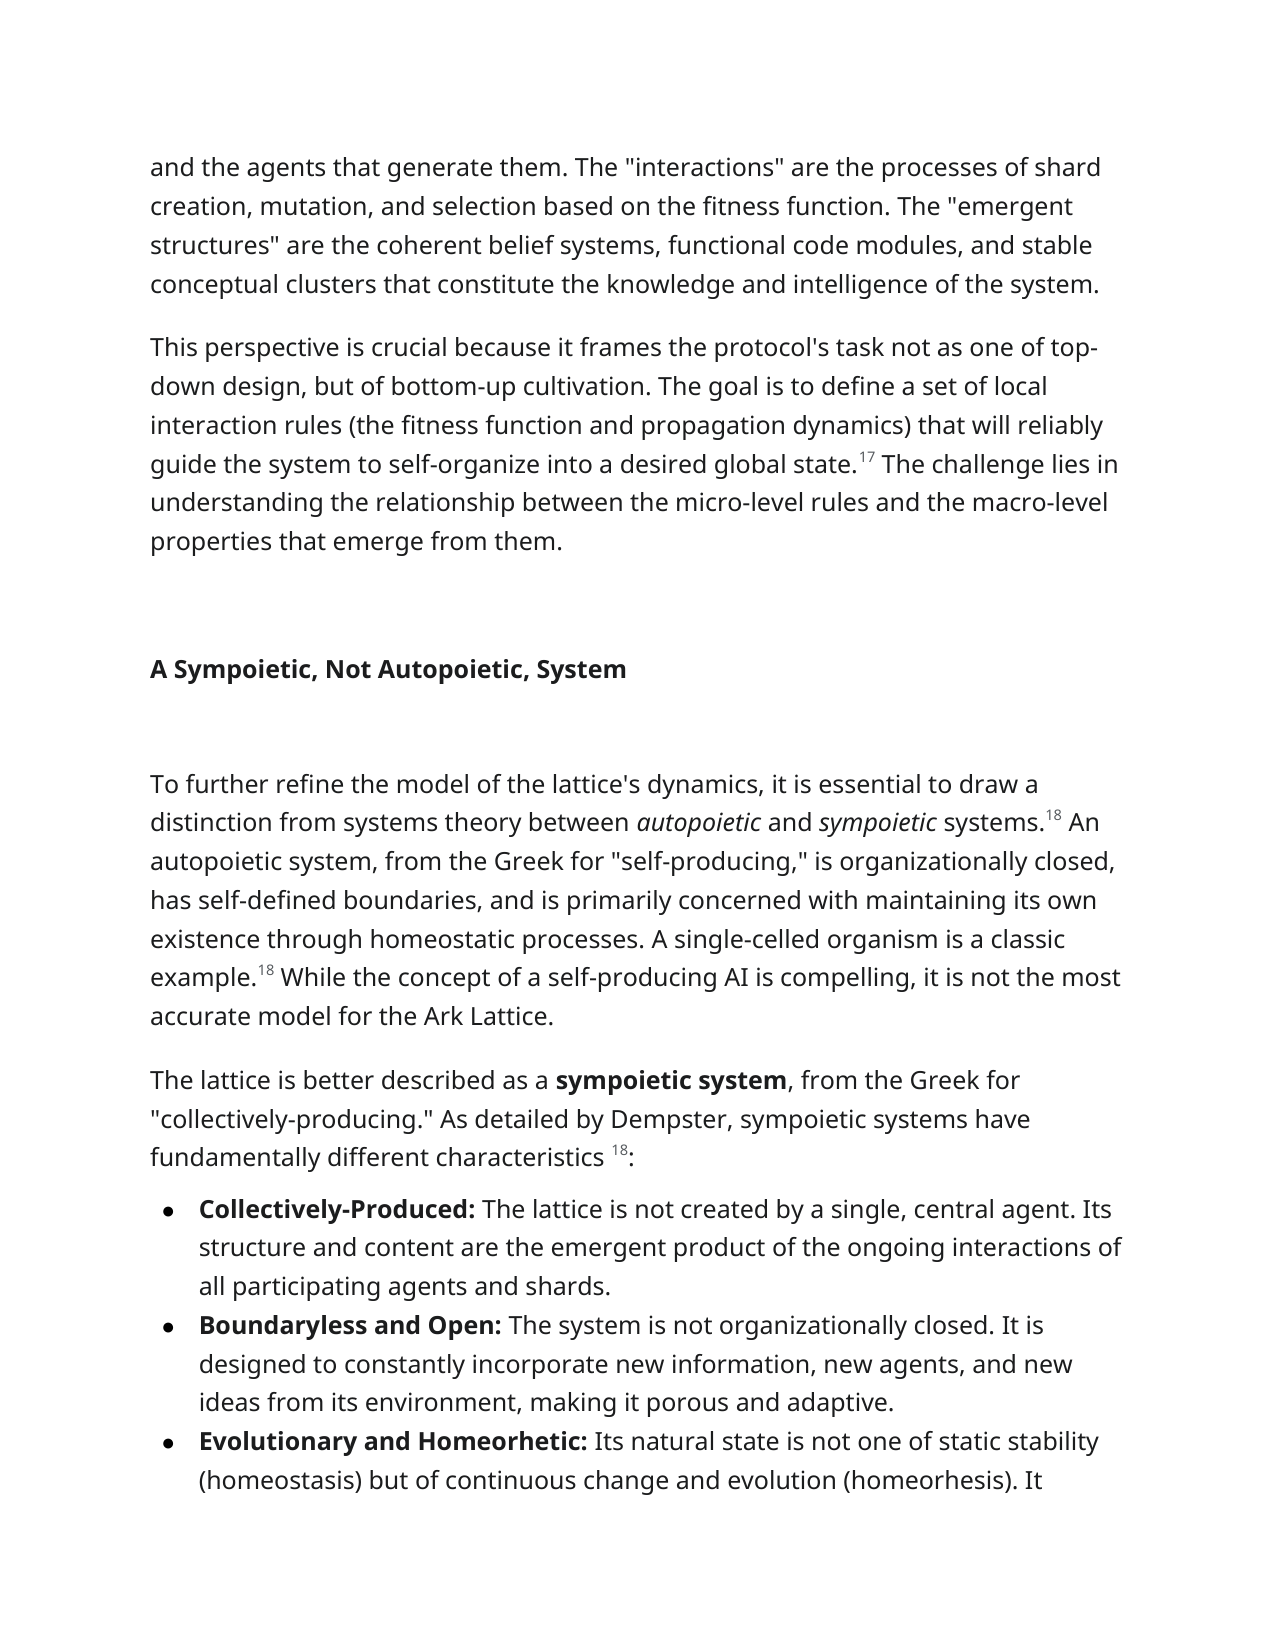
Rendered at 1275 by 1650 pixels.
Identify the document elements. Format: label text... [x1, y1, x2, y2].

text The lattice is better described as a sympoietic system, from the Greek for "collectively-producing." As detailed by Dempster, sympoietic systems have fundamentally different characteristics 18: [150, 1062, 1125, 1174]
text and the agents that generate them. The "interactions" are the processes of shard creation, mutation, and selection based on the fitness function. The "emergent structures" are the coherent belief systems, functional code modules, and stable conceptual clusters that constitute the knowledge and intelligence of the system. [150, 150, 1125, 300]
list Boundaryless and Open: The system is not organizationally closed. It is designed to constantly incorporate new information, new agents, and new ideas from its environment, making it porous and adaptive. [161, 1307, 1125, 1419]
list Collectively-Produced: The lattice is not created by a single, central agent. Its structure and content are the emergent product of the ongoing interactions of all participating agents and shards. [161, 1191, 1125, 1303]
text This perspective is crucial because it frames the protocol's task not as one of top-down design, but of bottom-up cultivation. The goal is to define a set of local interaction rules (the fitness function and propagation dynamics) that will reliably guide the system to self-organize into a desired global state.17 The challenge lies in understanding the relationship between the micro-level rules and the macro-level properties that emerge from them. [150, 330, 1125, 558]
text To further refine the model of the lattice's dynamics, it is essential to draw a distinction from systems theory between autopoietic and sympoietic systems.18 An autopoietic system, from the Greek for "self-producing," is organizationally closed, has self-defined boundaries, and is primarily concerned with maintaining its own existence through homeostatic processes. A single-celled organism is a classic example.18 While the concept of a self-producing AI is compelling, it is not the most accurate model for the Ark Lattice. [150, 766, 1125, 1033]
list Evolutionary and Homeorhetic: Its natural state is not one of static stability (homeostasis) but of continuous change and evolution (homeorhesis). It [161, 1424, 1125, 1497]
subtitle A Sympoietic, Not Autopoietic, System [150, 651, 1125, 685]
